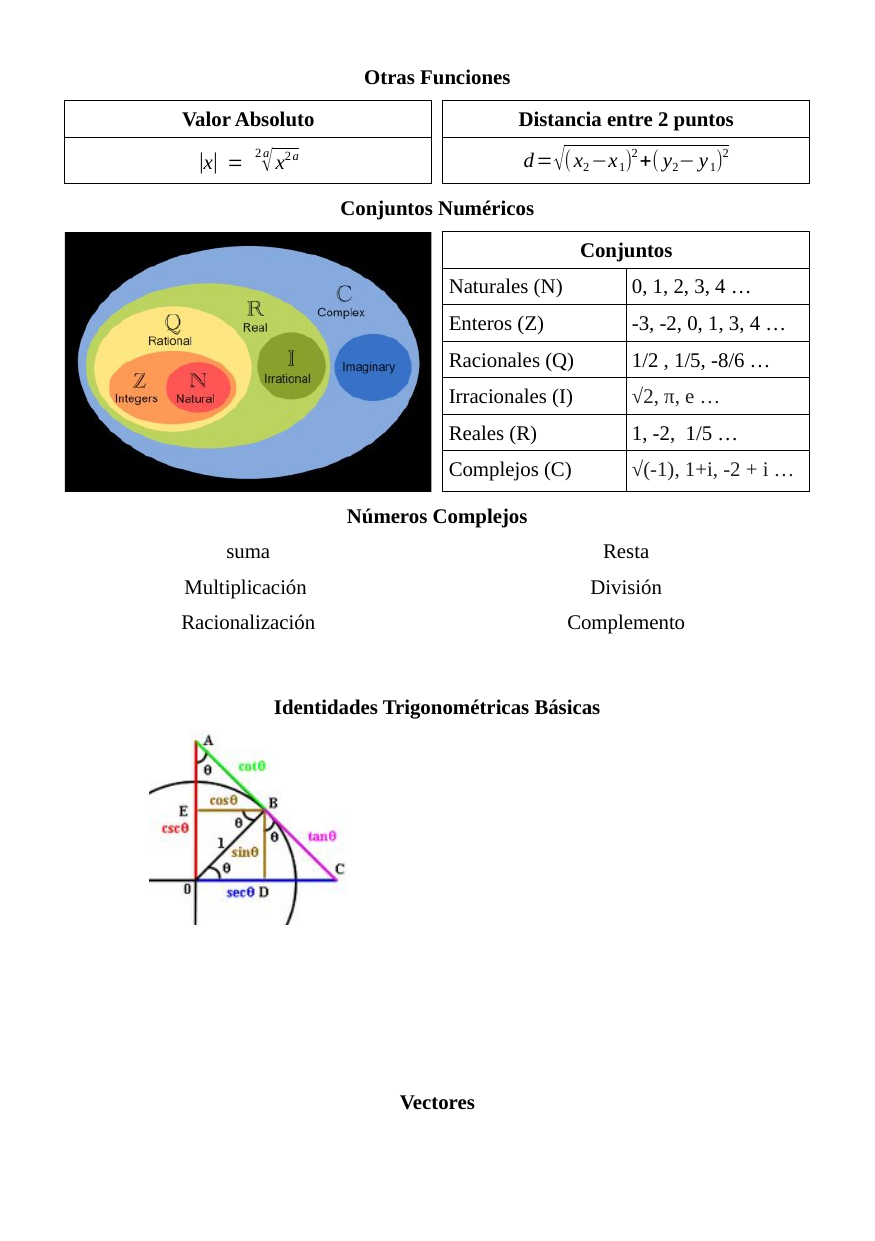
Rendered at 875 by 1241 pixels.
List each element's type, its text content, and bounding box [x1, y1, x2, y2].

table_cell Racionalización [59, 605, 437, 640]
table_cell √2, π, e … [627, 378, 809, 414]
table_cell [437, 225, 815, 498]
table_cell Complemento [437, 605, 815, 640]
table_header Valor Absoluto [65, 101, 431, 137]
table_cell suma [59, 534, 437, 569]
picture [64, 232, 432, 492]
table_cell 1/2 , 1/5, -8/6 … [627, 342, 809, 377]
table_header Números Complejos [59, 498, 815, 533]
table_cell Resta [437, 534, 815, 569]
table_cell 1, -2, 1/5 … [627, 415, 809, 450]
table_cell [65, 138, 431, 183]
table_cell División [437, 569, 815, 604]
table_cell Complejos (C) [443, 451, 626, 491]
table_cell 0, 1, 2, 3, 4 … [627, 269, 809, 304]
table_header Conjuntos [443, 232, 809, 268]
table_cell [59, 725, 437, 1035]
table_cell -3, -2, 0, 1, 3, 4 … [627, 305, 809, 341]
table_cell Racionales (Q) [443, 342, 626, 377]
table_cell Multiplicación [59, 569, 437, 604]
table_header Conjuntos Numéricos [59, 190, 815, 225]
table_cell Irracionales (I) [443, 378, 626, 414]
table_cell [59, 1120, 815, 1156]
picture [149, 730, 347, 925]
table_header Otras Funciones [59, 59, 815, 94]
table_cell [59, 225, 437, 498]
table_header Vectores [59, 1085, 815, 1120]
table_cell Reales (R) [443, 415, 626, 450]
table_header Distancia entre 2 puntos [443, 101, 809, 137]
table_cell [437, 725, 815, 1035]
table_cell [437, 95, 815, 190]
table_cell Enteros (Z) [443, 305, 626, 341]
table_cell [443, 138, 809, 183]
table_header Identidades Trigonométricas Básicas [59, 690, 815, 725]
table_cell Naturales (N) [443, 269, 626, 304]
table_cell [59, 95, 437, 190]
table_cell √(-1), 1+i, -2 + i … [627, 451, 809, 491]
